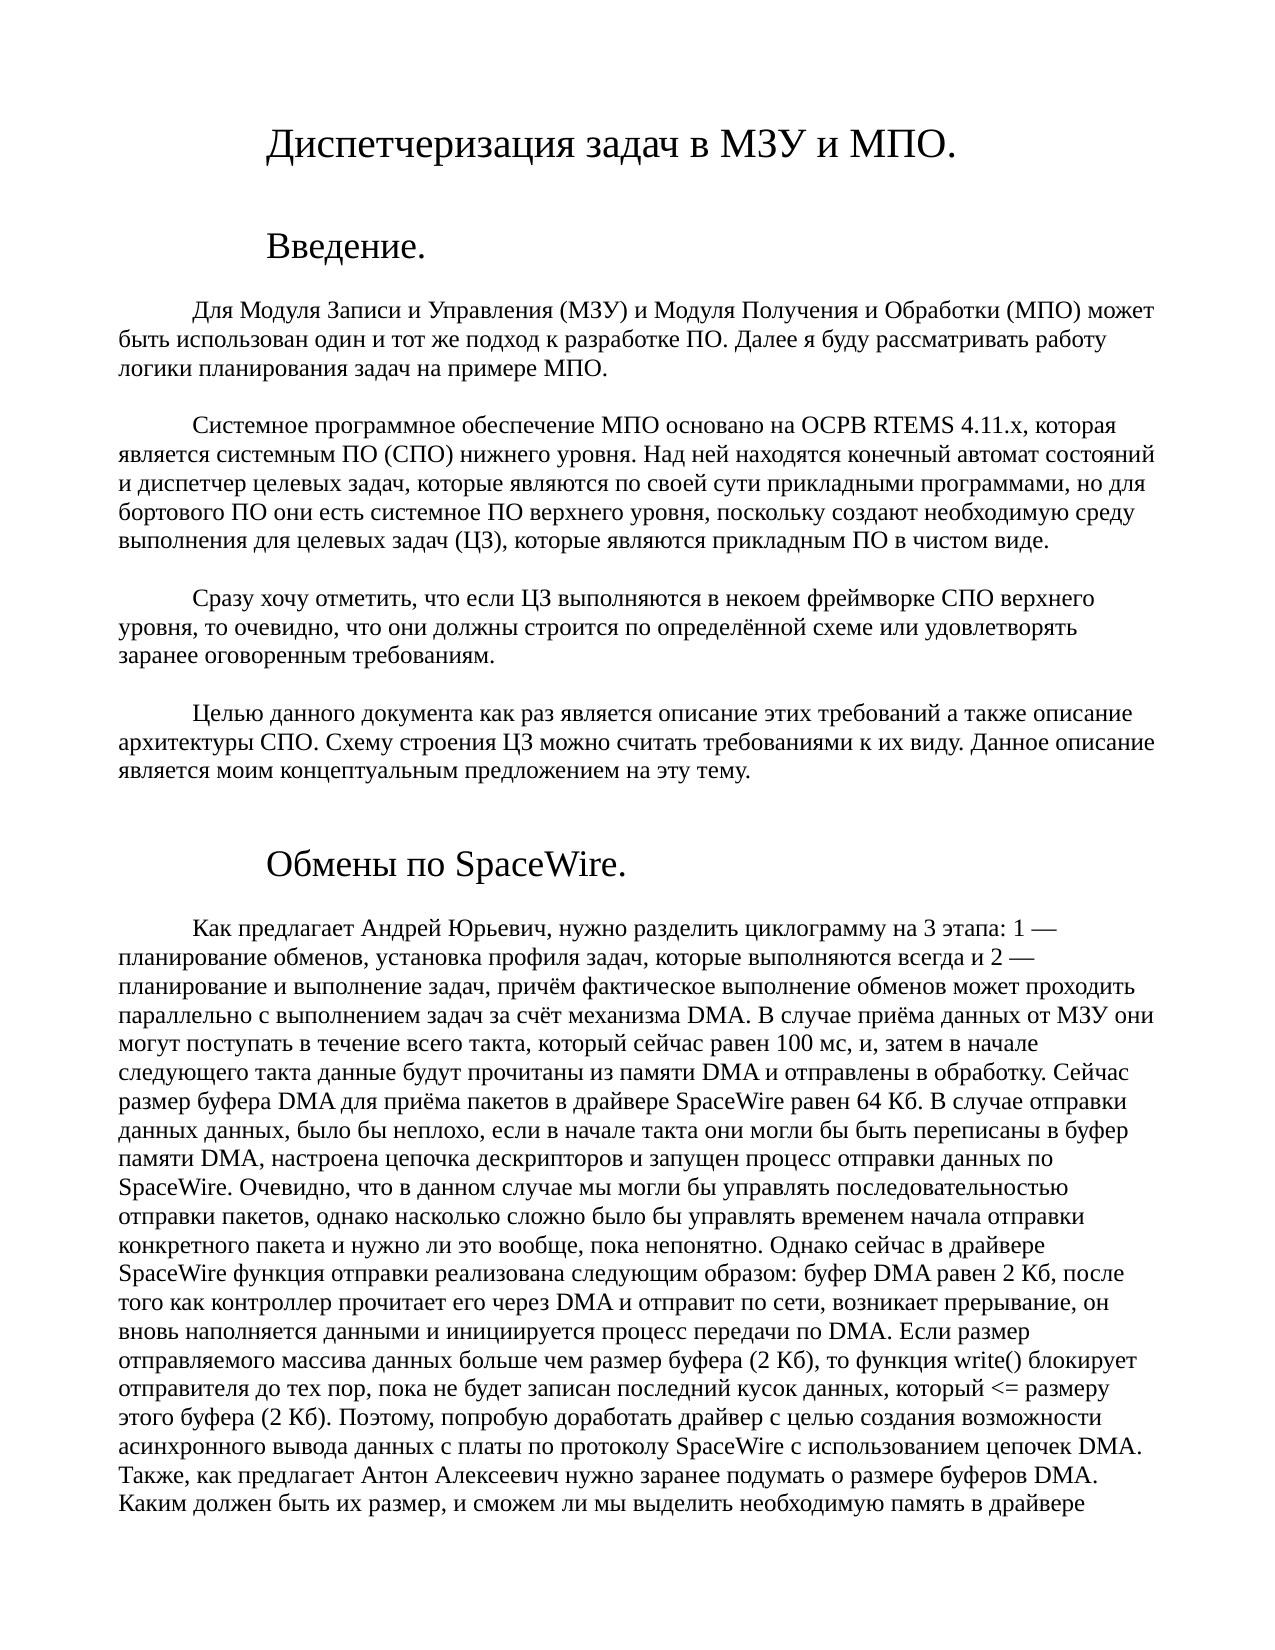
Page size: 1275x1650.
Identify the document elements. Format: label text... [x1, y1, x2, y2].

text Системное программное обеспечение МПО основано на ОСРВ RTEMS 4.11.x, которая является системным ПО (СПО) нижнего уровня. Над ней находятся конечный автомат состояний и диспетчер целевых задач, которые являются по своей сути прикладными программами, но для бортового ПО они есть системное ПО верхнего уровня, поскольку создают необходимую среду выполнения для целевых задач (ЦЗ), которые являются прикладным ПО в чистом виде. [118, 410, 1157, 554]
text Как предлагает Андрей Юрьевич, нужно разделить циклограмму на 3 этапа: 1 — планирование обменов, установка профиля задач, которые выполняются всегда и 2 — планирование и выполнение задач, причём фактическое выполнение обменов может проходить параллельно с выполнением задач за счёт механизма DMA. В случае приёма данных от МЗУ они могут поступать в течение всего такта, который сейчас равен 100 мс, и, затем в начале следующего такта данные будут прочитаны из памяти DMA и отправлены в обработку. Сейчас размер буфера DMA для приёма пакетов в драйвере SpaceWire равен 64 Кб. В случае отправки данных данных, было бы неплохо, если в начале такта они могли бы быть переписаны в буфер памяти DMA, настроена цепочка дескрипторов и запущен процесс отправки данных по SpaceWire. Очевидно, что в данном случае мы могли бы управлять последовательностью отправки пакетов, однако насколько сложно было бы управлять временем начала отправки конкретного пакета и нужно ли это вообще, пока непонятно. Однако сейчас в драйвере SpaceWire функция отправки реализована следующим образом: буфер DMA равен 2 Кб, после того как контроллер прочитает его через DMA и отправит по сети, возникает прерывание, он вновь наполняется данными и инициируется процесс передачи по DMA. Если размер отправляемого массива данных больше чем размер буфера (2 Кб), то функция write() блокирует отправителя до тех пор, пока не будет записан последний кусок данных, который <= размеру этого буфера (2 Кб). Поэтому, попробую доработать драйвер с целью создания возможности асинхронного вывода данных с платы по протоколу SpaceWire с использованием цепочек DMA. Также, как предлагает Антон Алексеевич нужно заранее подумать о размере буферов DMA. Каким должен быть их размер, и cможем ли мы выделить необходимую память в драйвере [118, 913, 1157, 1517]
text Обмены по SpaceWire. [118, 842, 1157, 885]
text Сразу хочу отметить, что если ЦЗ выполняются в некоем фреймворке СПО верхнего уровня, то очевидно, что они должны строится по определённой схеме или удовлетворять заранее оговоренным требованиям. [118, 583, 1157, 669]
text Для Модуля Записи и Управления (МЗУ) и Модуля Получения и Обработки (МПО) может быть использован один и тот же подход к разработке ПО. Далее я буду рассматривать работу логики планирования задач на примере МПО. [118, 295, 1157, 382]
text Введение. [118, 223, 1157, 267]
text Целью данного документа как раз является описание этих требований а также описание архитектуры СПО. Схему строения ЦЗ можно считать требованиями к их виду. Данное описание является моим концептуальным предложением на эту тему. [118, 698, 1157, 784]
text Диспетчеризация задач в МЗУ и МПО. [118, 118, 1157, 166]
